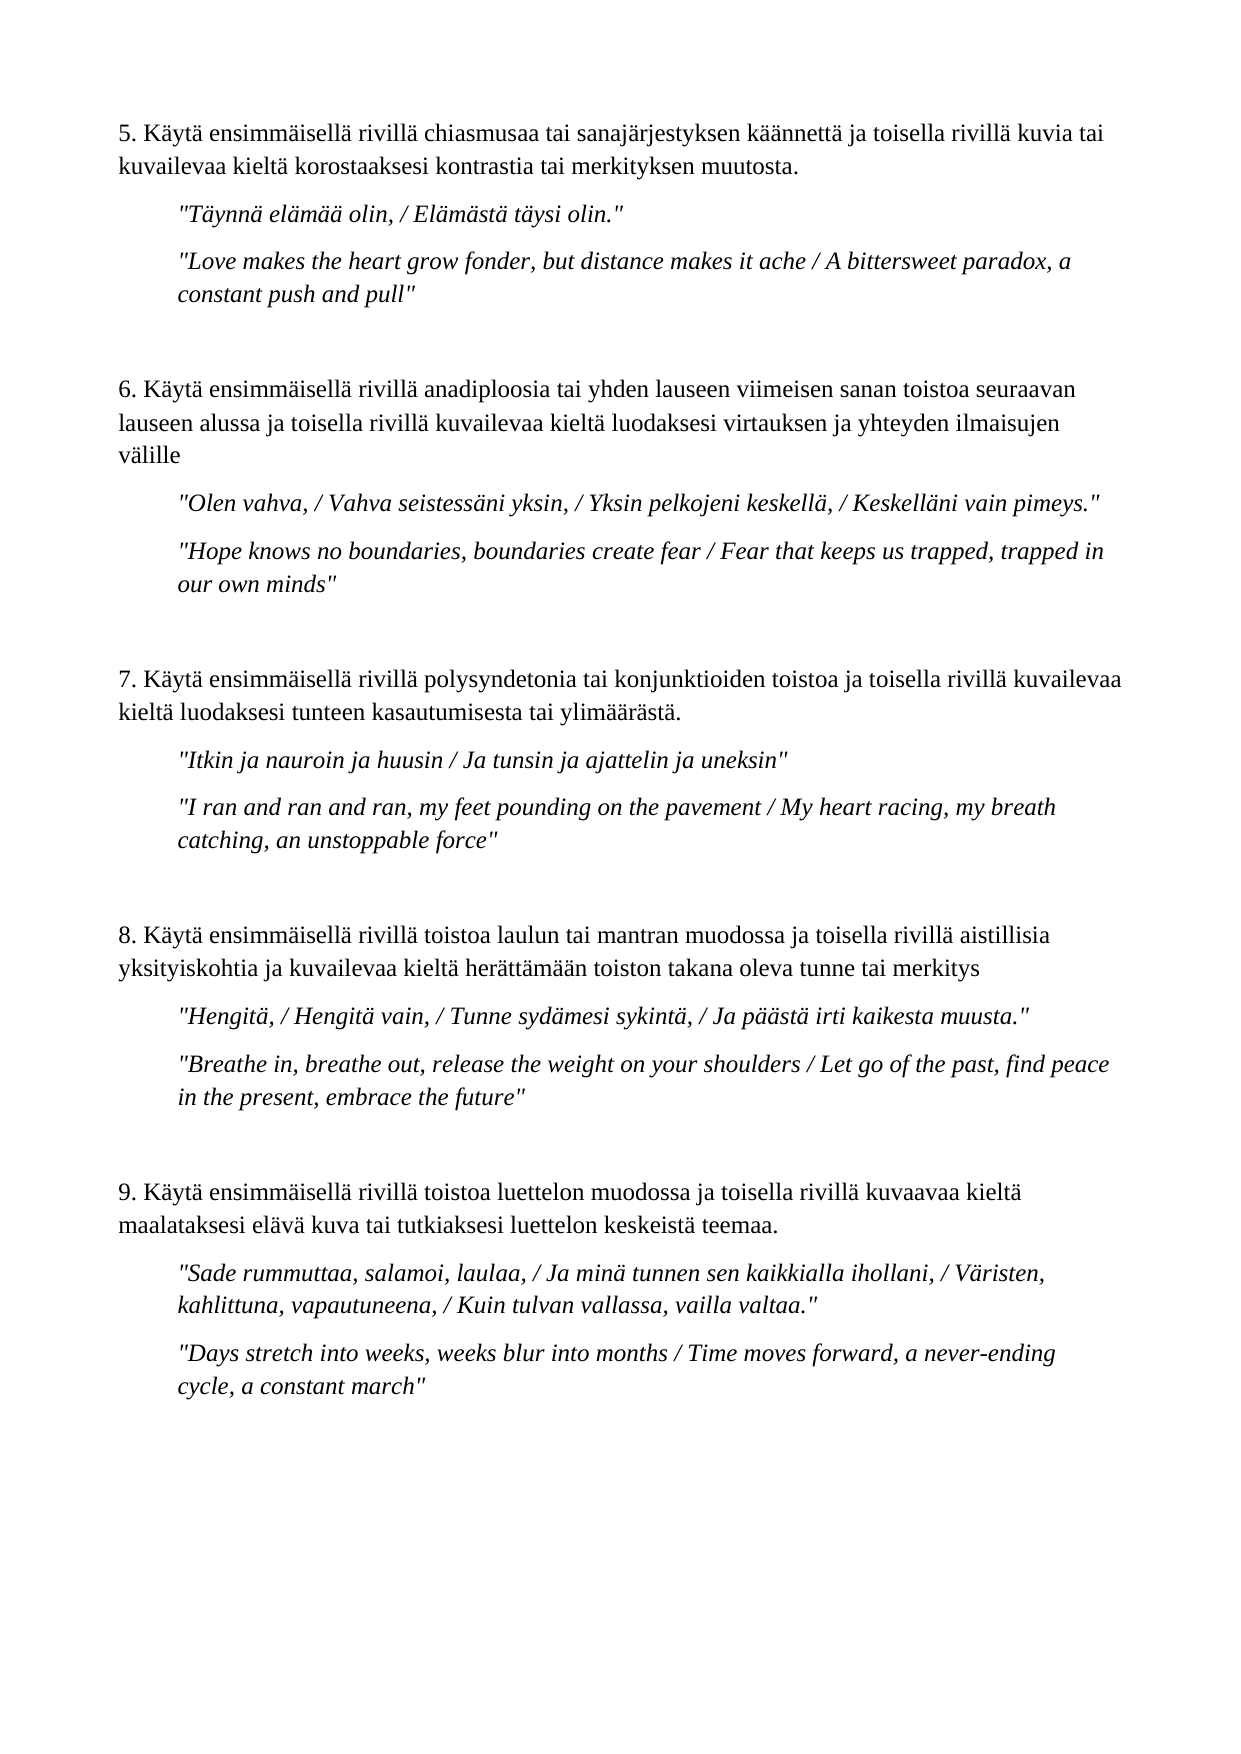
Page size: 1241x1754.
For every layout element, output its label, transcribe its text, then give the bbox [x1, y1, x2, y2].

text "Itkin ja nauroin ja huusin / Ja tunsin ja ajattelin ja uneksin" [177, 745, 1122, 773]
text "Days stretch into weeks, weeks blur into months / Time moves forward, a never-ending cycle, a constant march" [177, 1338, 1122, 1400]
text 5. Käytä ensimmäisellä rivillä chiasmusaa tai sanajärjestyksen käännettä ja toisella rivillä kuvia tai kuvailevaa kieltä korostaaksesi kontrastia tai merkityksen muutosta. [118, 118, 1122, 180]
text "Breathe in, breathe out, release the weight on your shoulders / Let go of the past, find peace in the present, embrace the future" [177, 1049, 1122, 1111]
text "Täynnä elämää olin, / Elämästä täysi olin." [177, 199, 1122, 227]
text 7. Käytä ensimmäisellä rivillä polysyndetonia tai konjunktioiden toistoa ja toisella rivillä kuvailevaa kieltä luodaksesi tunteen kasautumisesta tai ylimäärästä. [118, 664, 1122, 726]
text 6. Käytä ensimmäisellä rivillä anadiploosia tai yhden lauseen viimeisen sanan toistoa seuraavan lauseen alussa ja toisella rivillä kuvailevaa kieltä luodaksesi virtauksen ja yhteyden ilmaisujen välille [118, 374, 1122, 469]
text "Olen vahva, / Vahva seistessäni yksin, / Yksin pelkojeni keskellä, / Keskelläni vain pimeys." [177, 488, 1122, 517]
text "I ran and ran and ran, my feet pounding on the pavement / My heart racing, my breath catching, an unstoppable force" [177, 792, 1122, 854]
text 8. Käytä ensimmäisellä rivillä toistoa laulun tai mantran muodossa ja toisella rivillä aistillisia yksityiskohtia ja kuvailevaa kieltä herättämään toiston takana oleva tunne tai merkitys [118, 921, 1122, 982]
text "Hope knows no boundaries, boundaries create fear / Fear that keeps us trapped, trapped in our own minds" [177, 536, 1122, 598]
text "Sade rummuttaa, salamoi, laulaa, / Ja minä tunnen sen kaikkialla ihollani, / Väristen, kahlittuna, vapautuneena, / Kuin tulvan vallassa, vailla valtaa." [177, 1258, 1122, 1319]
text 9. Käytä ensimmäisellä rivillä toistoa luettelon muodossa ja toisella rivillä kuvaavaa kieltä maalataksesi elävä kuva tai tutkiaksesi luettelon keskeistä teemaa. [118, 1177, 1122, 1239]
text "Love makes the heart grow fonder, but distance makes it ache / A bittersweet paradox, a constant push and pull" [177, 246, 1122, 308]
text "Hengitä, / Hengitä vain, / Tunne sydämesi sykintä, / Ja päästä irti kaikesta muusta." [177, 1001, 1122, 1030]
